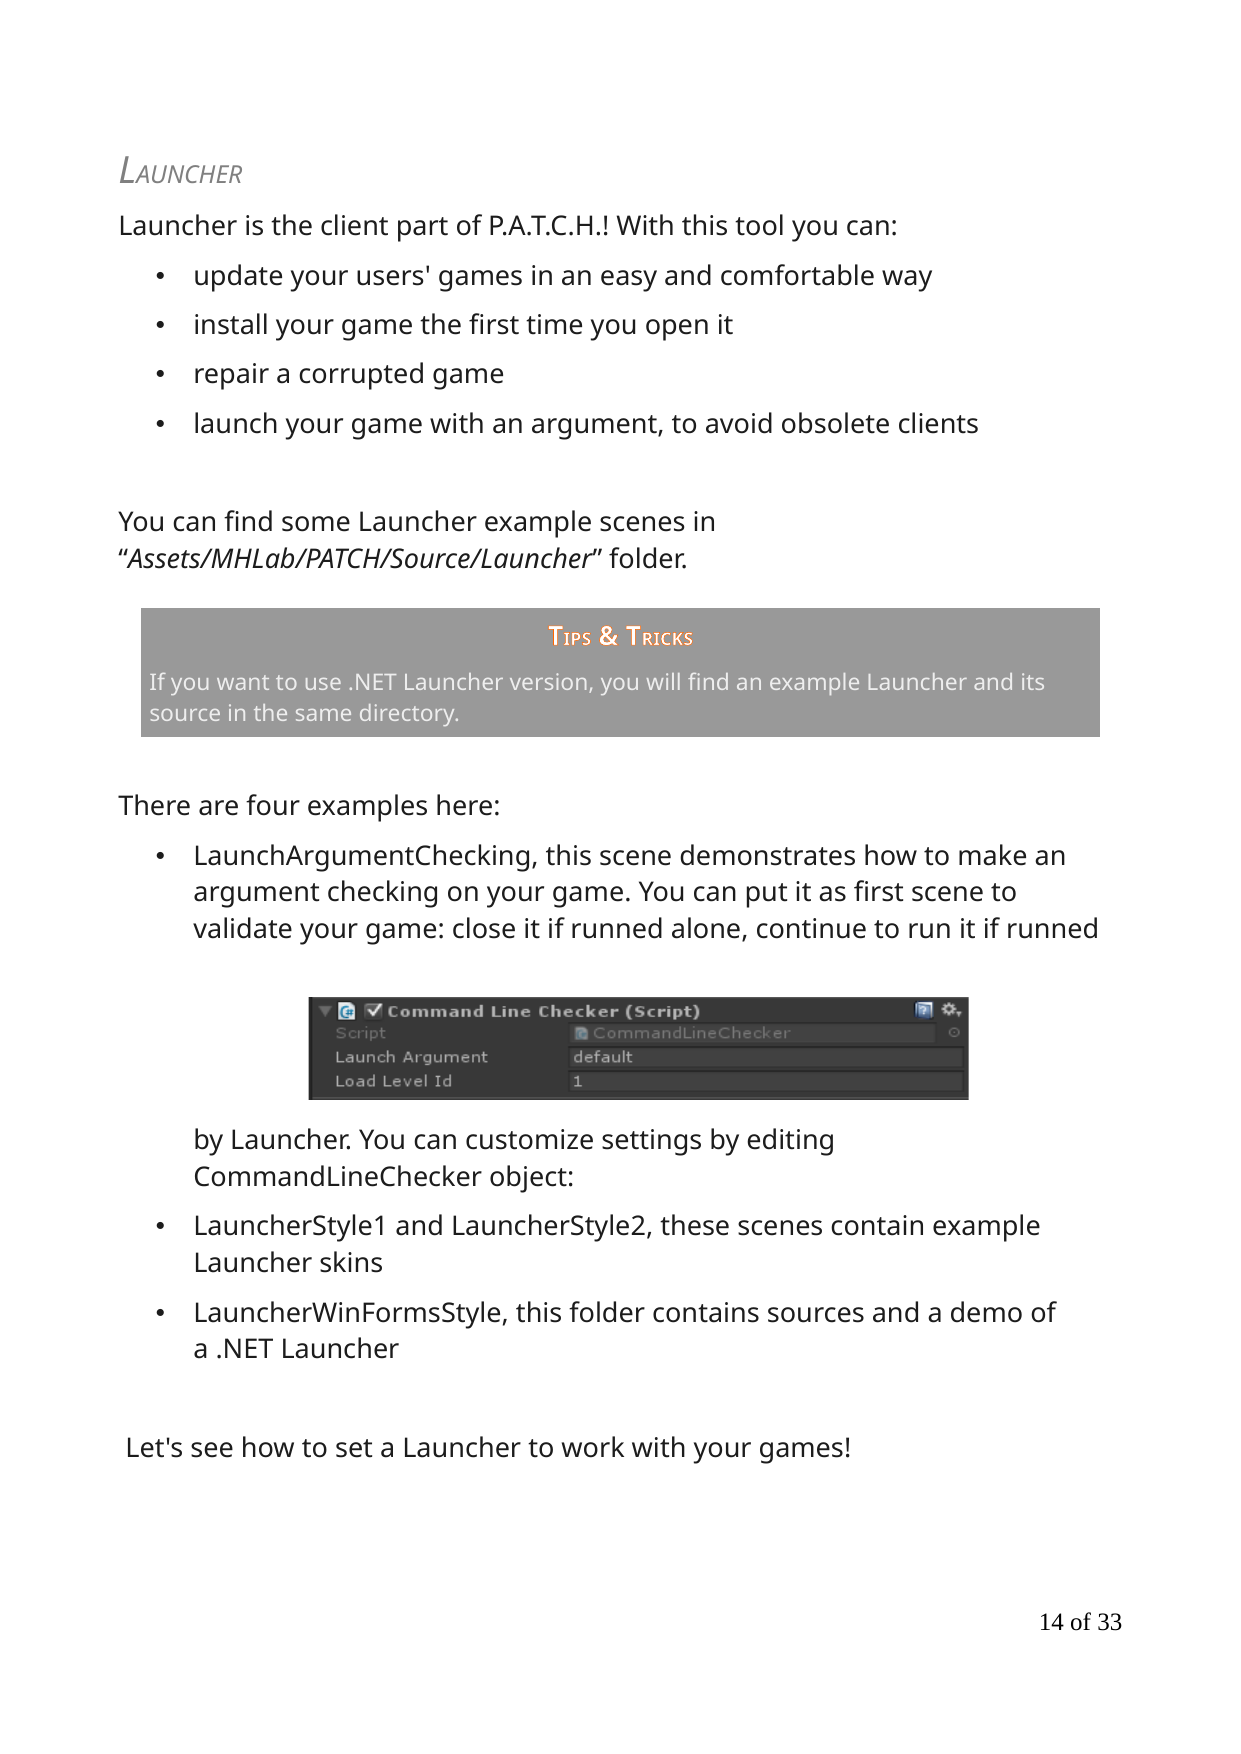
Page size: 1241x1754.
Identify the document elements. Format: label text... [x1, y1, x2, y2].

text If you want to use .NET Launcher version, you will find an example Launcher and its source in the same directory. [149, 666, 1091, 728]
list install your game the first time you open it [156, 305, 1122, 342]
text Launcher is the client part of P.A.T.C.H.! With this tool you can: [118, 207, 1122, 243]
text Tips & Tricks [149, 616, 1091, 653]
list LaunchArgumentChecking, this scene demonstrates how to make an argument checking on your game. You can put it as first scene to validate your game: close it if runned alone, continue to run it if runned by Launcher. You can customize settings by editing CommandLineChecker object: [156, 836, 1122, 1194]
text You can find some Launcher example scenes in “Assets/MHLab/PATCH/Source/Launcher” folder. [118, 503, 1122, 577]
list repair a corrupted game [156, 355, 1122, 392]
list launch your game with an argument, to avoid obsolete clients [156, 404, 1122, 441]
text Let's see how to set a Launcher to work with your games! [118, 1429, 1122, 1466]
text There are four examples here: [118, 787, 1122, 823]
picture [308, 997, 969, 1100]
list LauncherWinFormsStyle, this folder contains sources and a demo of a .NET Launcher [156, 1293, 1122, 1367]
list update your users' games in an easy and comfortable way [156, 256, 1122, 293]
list LauncherStyle1 and LauncherStyle2, these scenes contain example Launcher skins [156, 1207, 1122, 1281]
subtitle Launcher [118, 143, 1122, 194]
